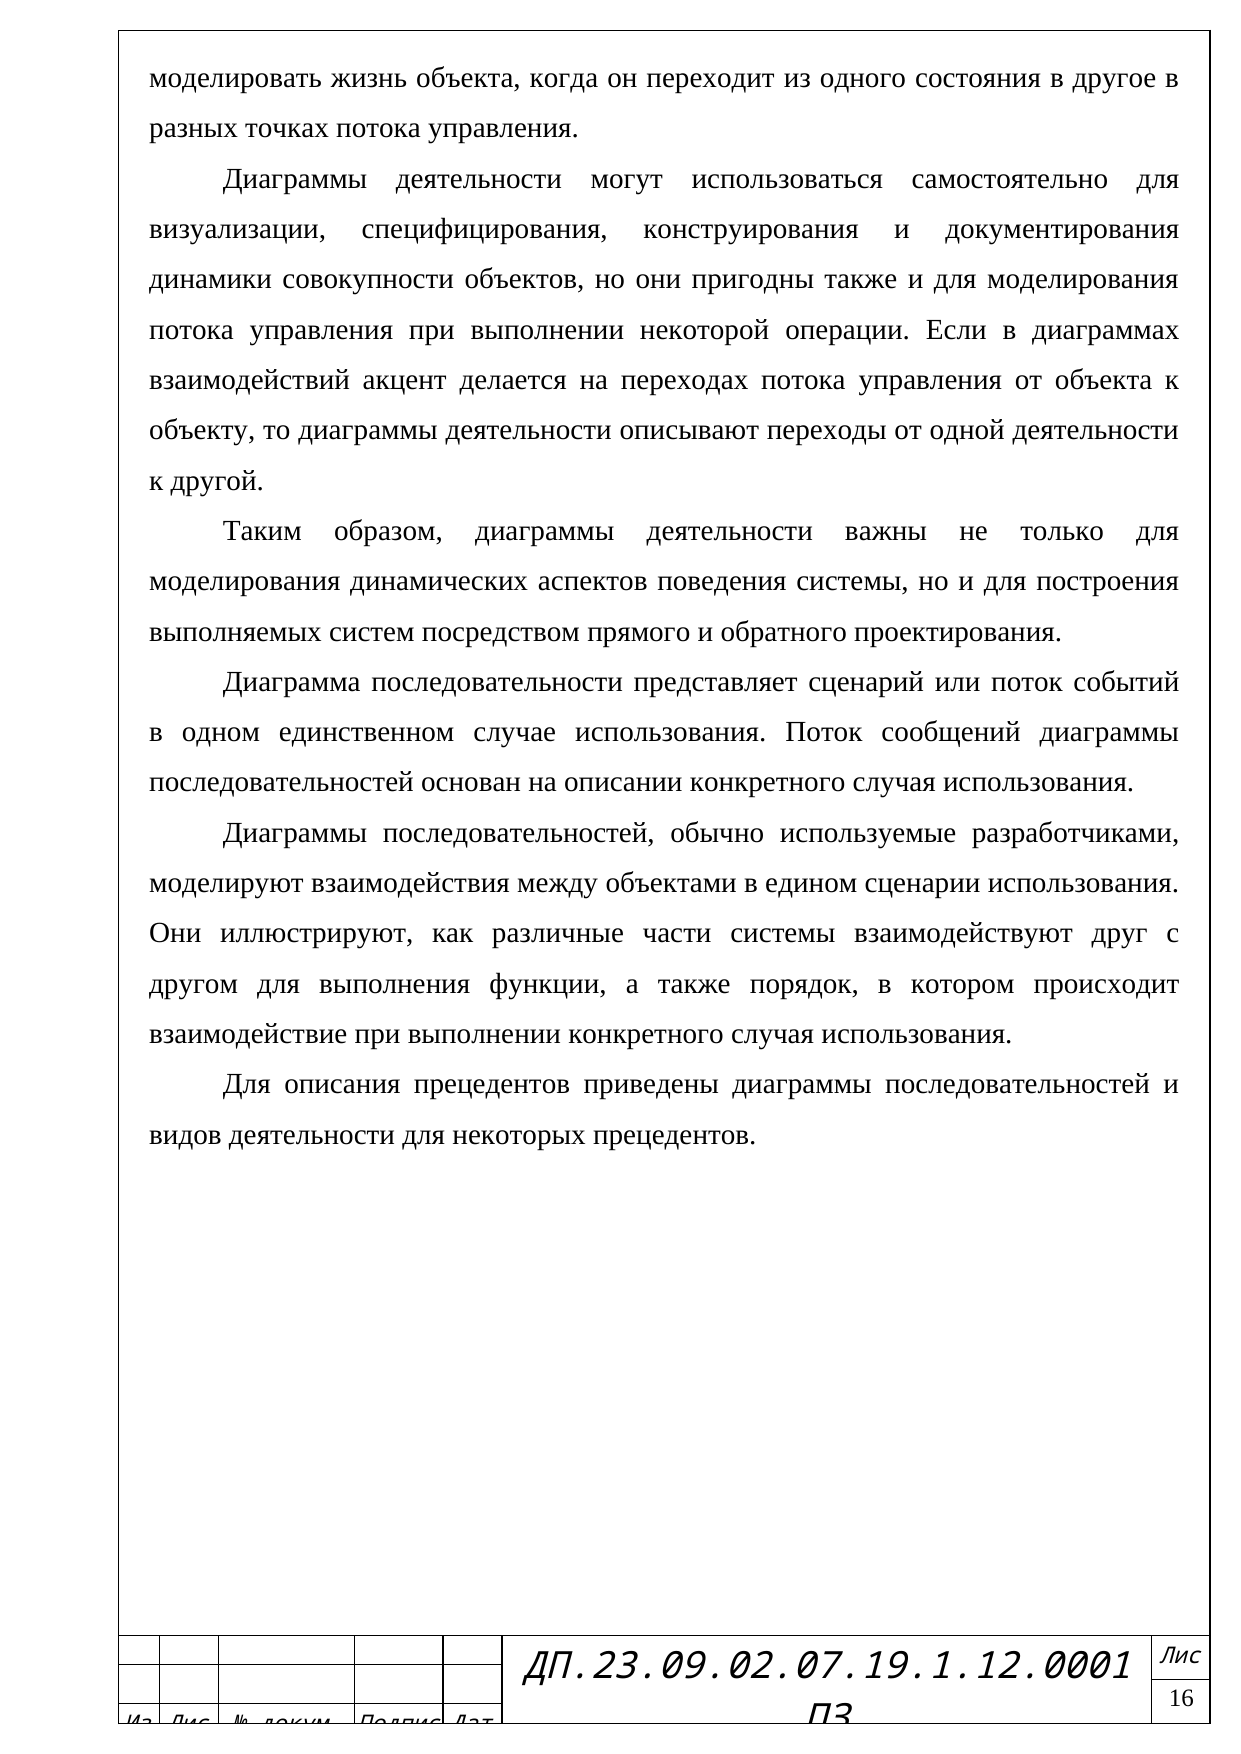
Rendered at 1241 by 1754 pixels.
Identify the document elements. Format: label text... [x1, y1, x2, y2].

text Для описания прецедентов приведены диаграммы последовательностей и видов деятельности для некоторых прецедентов. [149, 1066, 1180, 1150]
text Диаграммы последовательностей, обычно используемые разработчиками, моделируют взаимодействия между объектами в едином сценарии использования. Они иллюстрируют, как различные части системы взаимодействуют друг с другом для выполнения функции, а также порядок, в котором происходит взаимодействие при выполнении конкретного случая использования. [149, 815, 1180, 1050]
text моделировать жизнь объекта, когда он переходит из одного состояния в другое в разных точках потока управления. [149, 60, 1180, 144]
text Диаграмма последовательности представляет сценарий или поток событий в одном единственном случае использования. Поток сообщений диаграммы последовательностей основан на описании конкретного случая использования. [149, 664, 1180, 798]
text Диаграммы деятельности могут использоваться самостоятельно для визуализации, специфицирования, конструирования и документирования динамики совокупности объектов, но они пригодны также и для моделирования потока управления при выполнении некоторой операции. Если в диаграммах взаимодействий акцент делается на переходах потока управления от объекта к объекту, то диаграммы деятельности описывают переходы от одной деятельности к другой. [149, 161, 1180, 496]
text Таким образом, диаграммы деятельности важны не только для моделирования динамических аспектов поведения системы, но и для построения выполняемых систем посредством прямого и обратного проектирования. [149, 513, 1180, 647]
